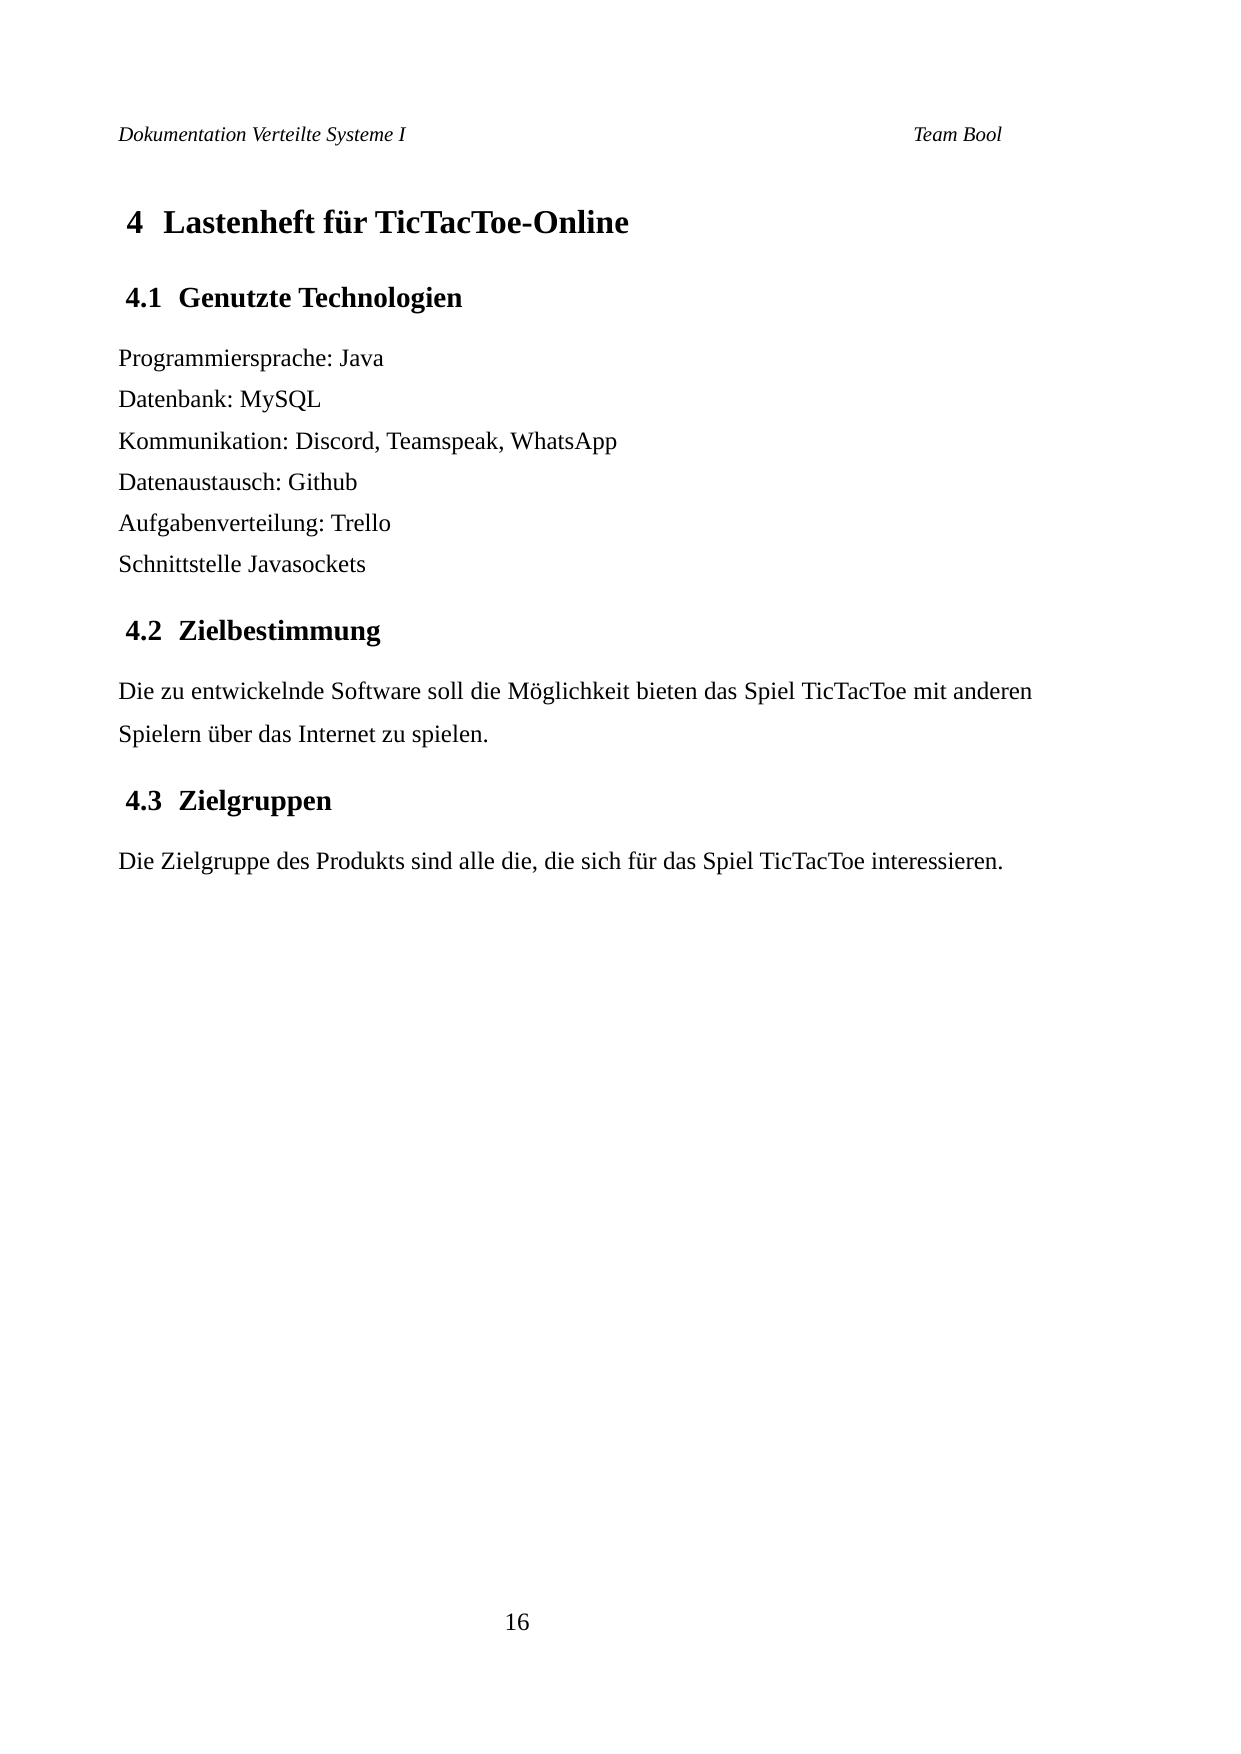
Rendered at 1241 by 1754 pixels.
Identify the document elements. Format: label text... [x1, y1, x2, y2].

text Aufgabenverteilung: Trello [118, 508, 1033, 537]
text Kommunikation: Discord, Teamspeak, WhatsApp [118, 426, 1033, 454]
subtitle Zielbestimmung [118, 613, 1033, 647]
subtitle Zielgruppen [118, 783, 1033, 817]
text Die Zielgruppe des Produkts sind alle die, die sich für das Spiel TicTacToe interessieren. [118, 846, 1033, 875]
subtitle Genutzte Technologien [118, 280, 1033, 314]
text Schnittstelle Javasockets [118, 549, 1033, 578]
text Datenaustausch: Github [118, 467, 1033, 496]
text Die zu entwickelnde Software soll die Möglichkeit bieten das Spiel TicTacToe mit anderen Spielern über das Internet zu spielen. [118, 676, 1033, 748]
text Datenbank: MySQL [118, 384, 1033, 413]
subtitle Lastenheft für TicTacToe-Online [118, 202, 1033, 240]
text Programmiersprache: Java [118, 343, 1033, 372]
